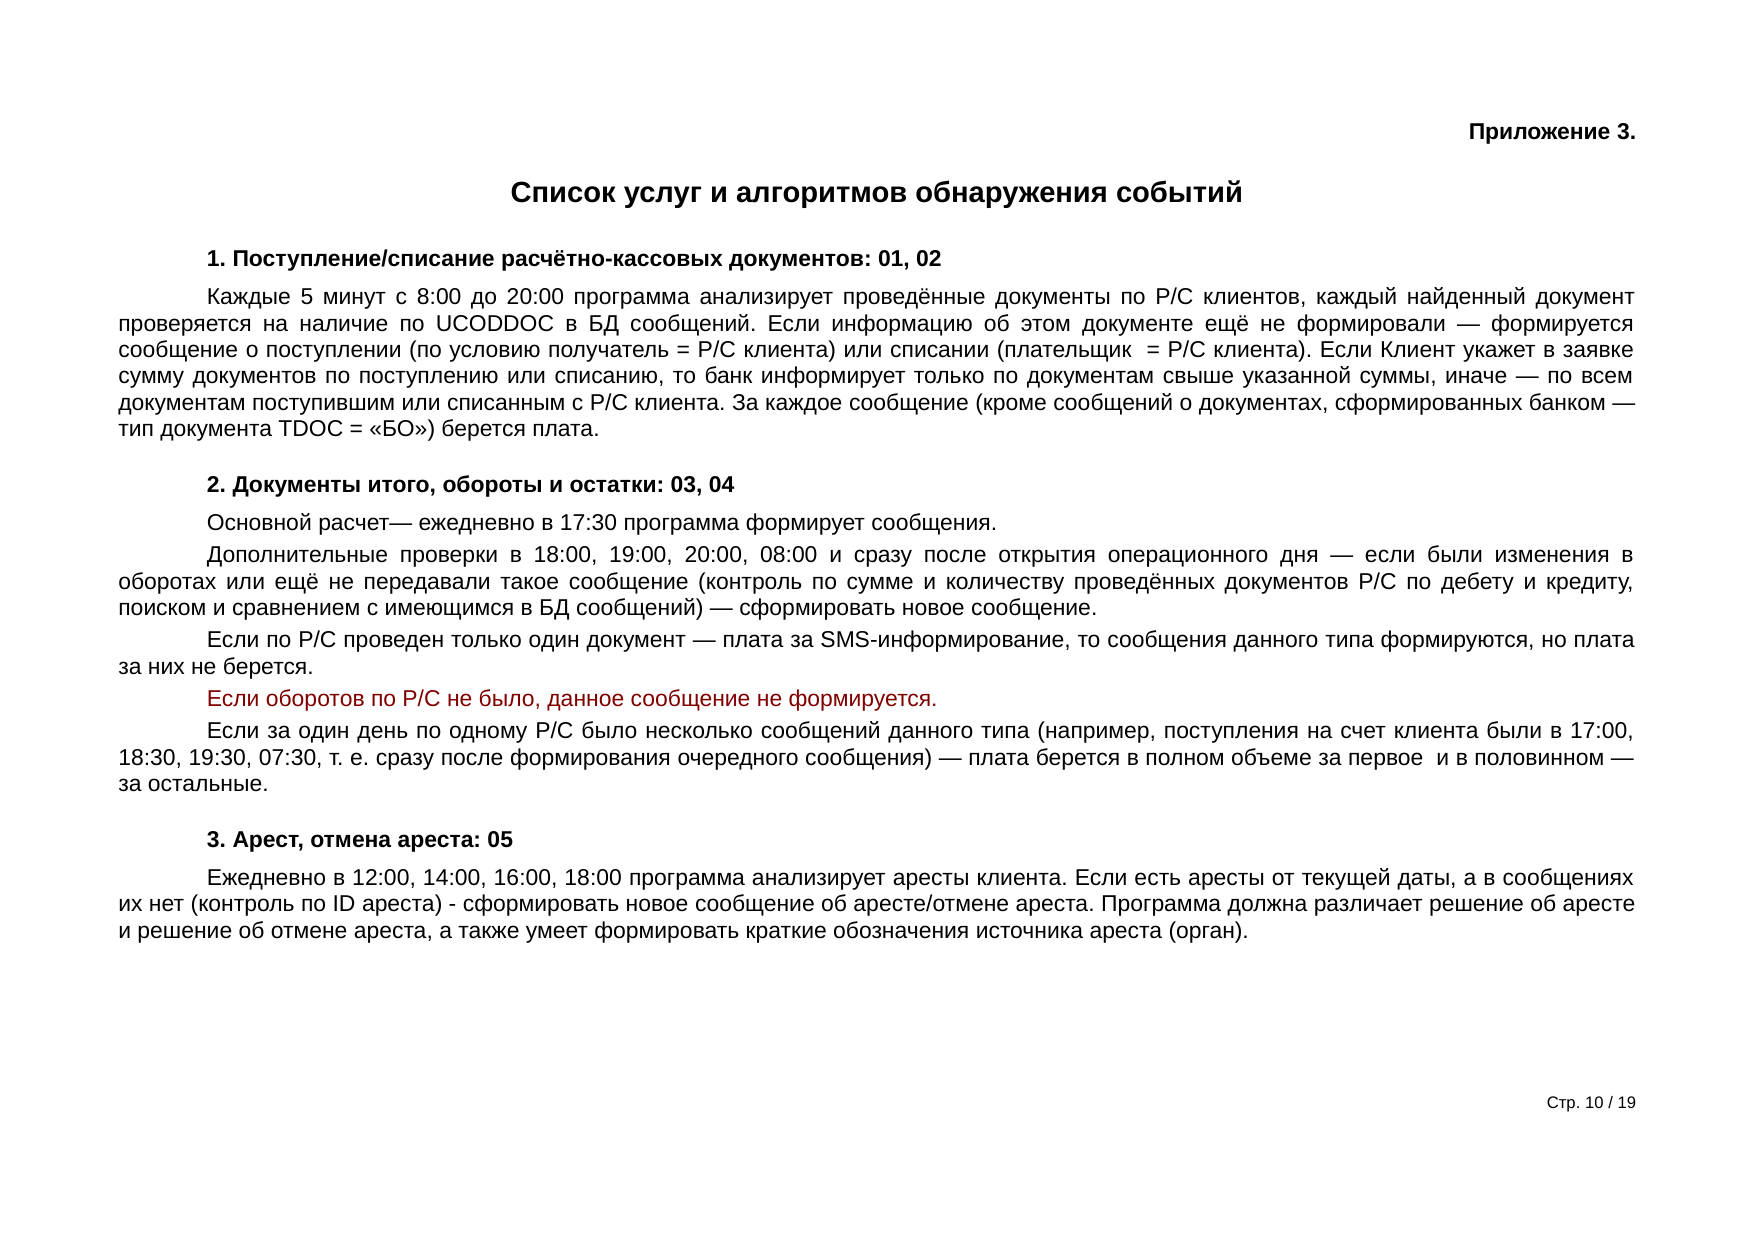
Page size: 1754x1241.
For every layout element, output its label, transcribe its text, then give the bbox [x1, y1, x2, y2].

text Если оборотов по Р/С не было, данное сообщение не формируется. [118, 685, 1636, 711]
text Если по Р/С проведен только один документ — плата за SMS-информирование, то сообщения данного типа формируются, но плата за них не берется. [118, 626, 1636, 679]
text Если за один день по одному Р/С было несколько сообщений данного типа (например, поступления на счет клиента были в 17:00, 18:30, 19:30, 07:30, т. е. сразу после формирования очередного сообщения) — плата берется в полном объеме за первое и в половинном — за остальные. [118, 717, 1636, 796]
subtitle Документы итого, обороты и остатки: 03, 04 [118, 471, 1636, 497]
subtitle Арест, отмена ареста: 05 [118, 826, 1636, 852]
text Дополнительные проверки в 18:00, 19:00, 20:00, 08:00 и сразу после открытия операционного дня — если были изменения в оборотах или ещё не передавали такое сообщение (контроль по сумме и количеству проведённых документов Р/С по дебету и кредиту, поиском и сравнением с имеющимся в БД сообщений) — сформировать новое сообщение. [118, 541, 1636, 620]
text Основной расчет— ежедневно в 17:30 программа формирует сообщения. [118, 509, 1636, 535]
text Каждые 5 минут с 8:00 до 20:00 программа анализирует проведённые документы по Р/С клиентов, каждый найденный документ проверяется на наличие по UCODDOC в БД сообщений. Если информацию об этом документе ещё не формировали — формируется сообщение о поступлении (по условию получатель = Р/С клиента) или списании (плательщик = Р/С клиента). Если Клиент укажет в заявке сумму документов по поступлению или списанию, то банк информирует только по документам свыше указанной суммы, иначе — по всем документам поступившим или списанным с Р/С клиента. За каждое сообщение (кроме сообщений о документах, сформированных банком — тип документа TDOC = «БО») берется плата. [118, 283, 1636, 441]
text Ежедневно в 12:00, 14:00, 16:00, 18:00 программа анализирует аресты клиента. Если есть аресты от текущей даты, а в сообщениях их нет (контроль по ID ареста) - сформировать новое сообщение об аресте/отмене ареста. Программа должна различает решение об аресте и решение об отмене ареста, а также умеет формировать краткие обозначения источника ареста (орган). [118, 864, 1636, 943]
subtitle Поступление/списание расчётно-кассовых документов: 01, 02 [118, 245, 1636, 271]
text Приложение 3. [118, 118, 1636, 144]
title Список услуг и алгоритмов обнаружения событий [118, 175, 1636, 209]
